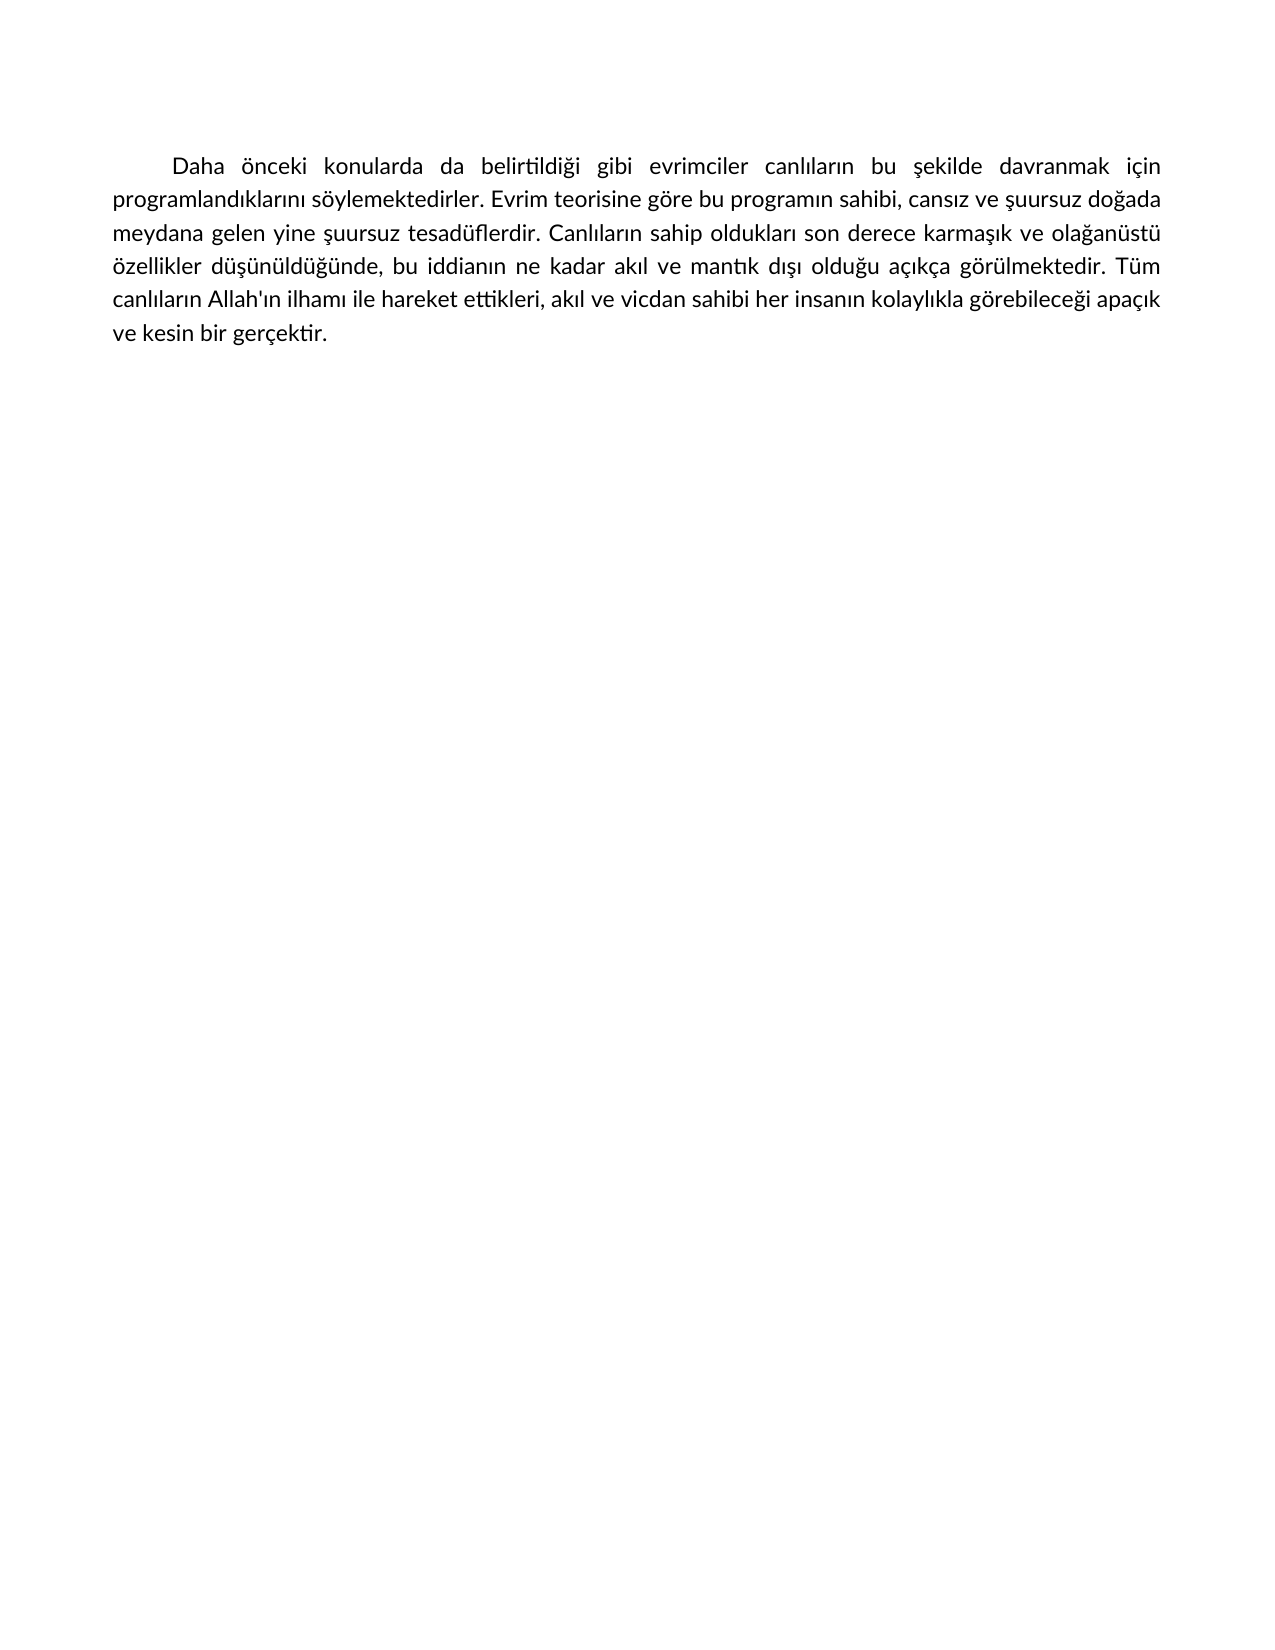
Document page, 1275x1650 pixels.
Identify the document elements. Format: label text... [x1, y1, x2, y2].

text Daha önceki konularda da belirtildiği gibi evrimciler canlıların bu şekilde davranmak için programlandıklarını söylemektedirler. Evrim teorisine göre bu programın sahibi, cansız ve şuursuz doğada meydana gelen yine şuursuz tesadüflerdir. Canlıların sahip oldukları son derece karmaşık ve olağanüstü özellikler düşünüldüğünde, bu iddianın ne kadar akıl ve mantık dışı olduğu açıkça görülmektedir. Tüm canlıların Allah'ın ilhamı ile hareket ettikleri, akıl ve vicdan sahibi her insanın kolaylıkla görebileceği apaçık ve kesin bir gerçektir. [112, 148, 1162, 348]
